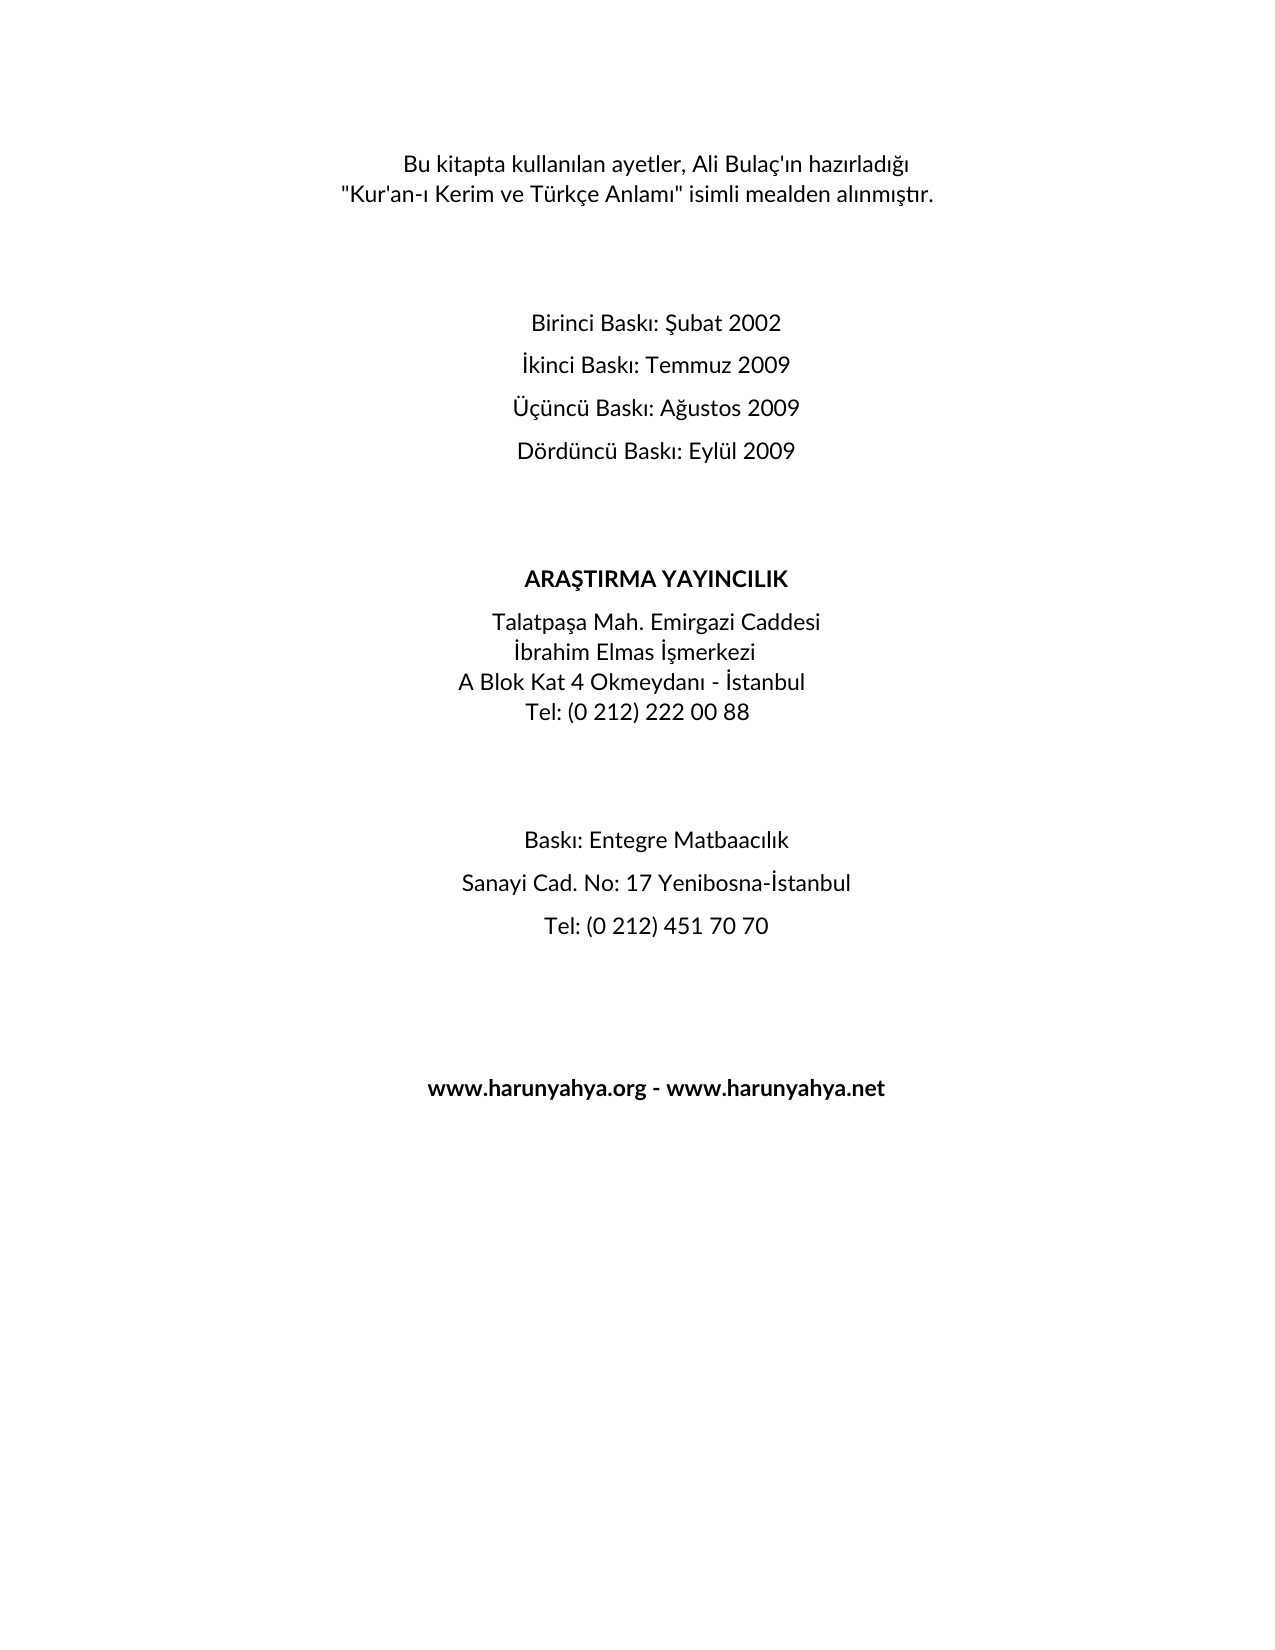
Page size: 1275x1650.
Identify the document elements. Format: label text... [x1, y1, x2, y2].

text ARAŞTIRMA YAYINCILIK [75, 564, 1200, 592]
text Birinci Baskı: Şubat 2002 [75, 308, 1200, 336]
text Sanayi Cad. No: 17 Yenibosna-İstanbul [75, 869, 1200, 896]
text Tel: (0 212) 451 70 70 [75, 911, 1200, 939]
text Üçüncü Baskı: Ağustos 2009 [75, 394, 1200, 421]
text Talatpaşa Mah. Emirgazi Caddesi İbrahim Elmas İşmerkezi A Blok Kat 4 Okmeydanı - İstanbul Tel: (0 212) 222 00 88 [75, 607, 1200, 725]
text İkinci Baskı: Temmuz 2009 [75, 351, 1200, 378]
text www.harunyahya.org - www.harunyahya.net [75, 1074, 1200, 1102]
text Dördüncü Baskı: Eylül 2009 [75, 436, 1200, 464]
text Baskı: Entegre Matbaacılık [75, 826, 1200, 853]
text Bu kitapta kullanılan ayetler, Ali Bulaç'ın hazırladığı "Kur'an-ı Kerim ve Türkçe Anlamı" isimli mealden alınmıştır. [75, 150, 1200, 208]
